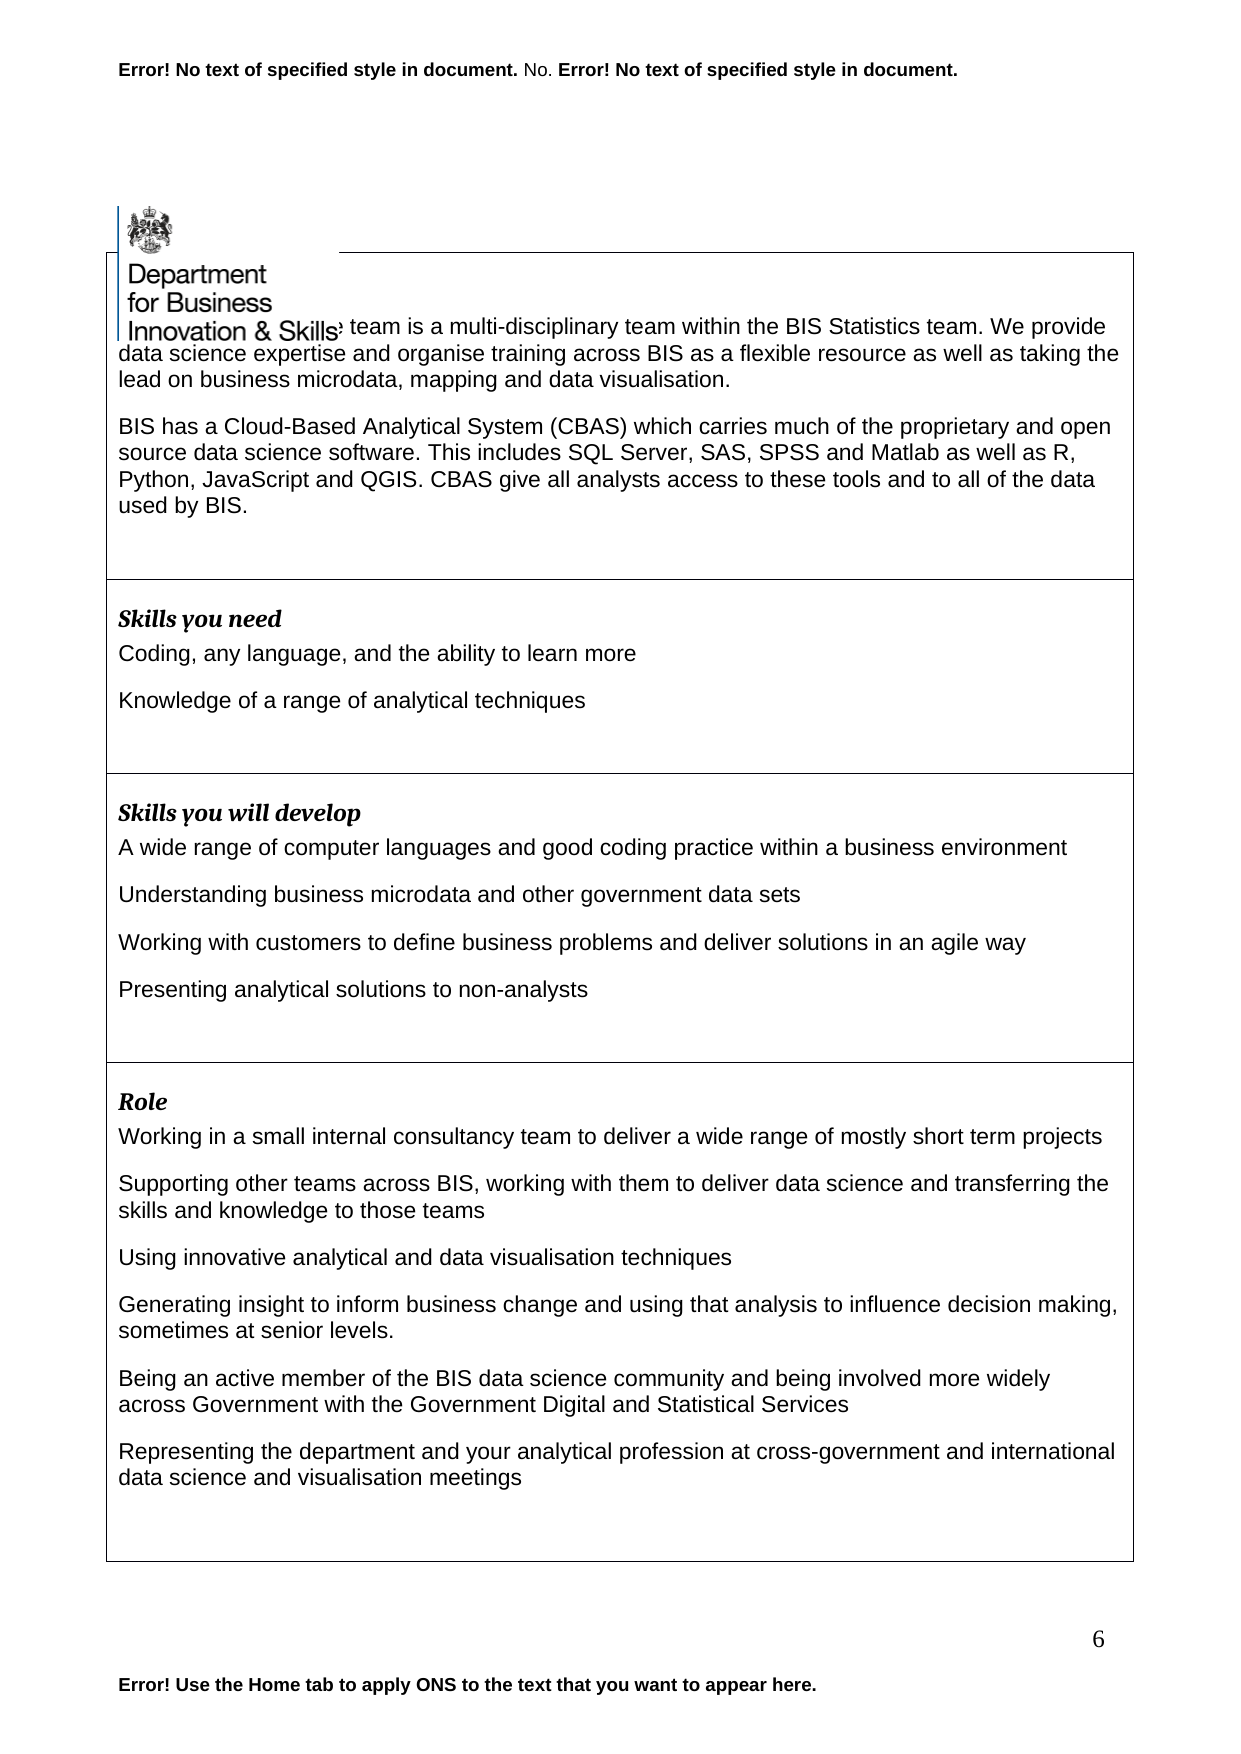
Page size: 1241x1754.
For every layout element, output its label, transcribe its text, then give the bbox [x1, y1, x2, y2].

picture [117, 206, 340, 341]
table_cell Skills you need Coding, any language, and the ability to learn more Knowledge of a range of analytical techniques [107, 580, 1133, 773]
table_header Role The BIS Data Science team is a multi-disciplinary team within the BIS Statistics team. We provide data science expertise and organise training across BIS as a flexible resource as well as taking the lead on business microdata, mapping and data visualisation. BIS has a Cloud-Based Analytical System (CBAS) which carries much of the proprietary and open source data science software. This includes SQL Server, SAS, SPSS and Matlab as well as R, Python, JavaScript and QGIS. CBAS give all analysts access to these tools and to all of the data used by BIS. [107, 253, 1133, 578]
table_cell Skills you will develop A wide range of computer languages and good coding practice within a business environment Understanding business microdata and other government data sets Working with customers to define business problems and deliver solutions in an agile way Presenting analytical solutions to non-analysts [107, 774, 1133, 1062]
table_cell Role Working in a small internal consultancy team to deliver a wide range of mostly short term projects Supporting other teams across BIS, working with them to deliver data science and transferring the skills and knowledge to those teams Using innovative analytical and data visualisation techniques Generating insight to inform business change and using that analysis to influence decision making, sometimes at senior levels. Being an active member of the BIS data science community and being involved more widely across Government with the Government Digital and Statistical Services Representing the department and your analytical profession at cross-government and international data science and visualisation meetings [107, 1063, 1133, 1561]
